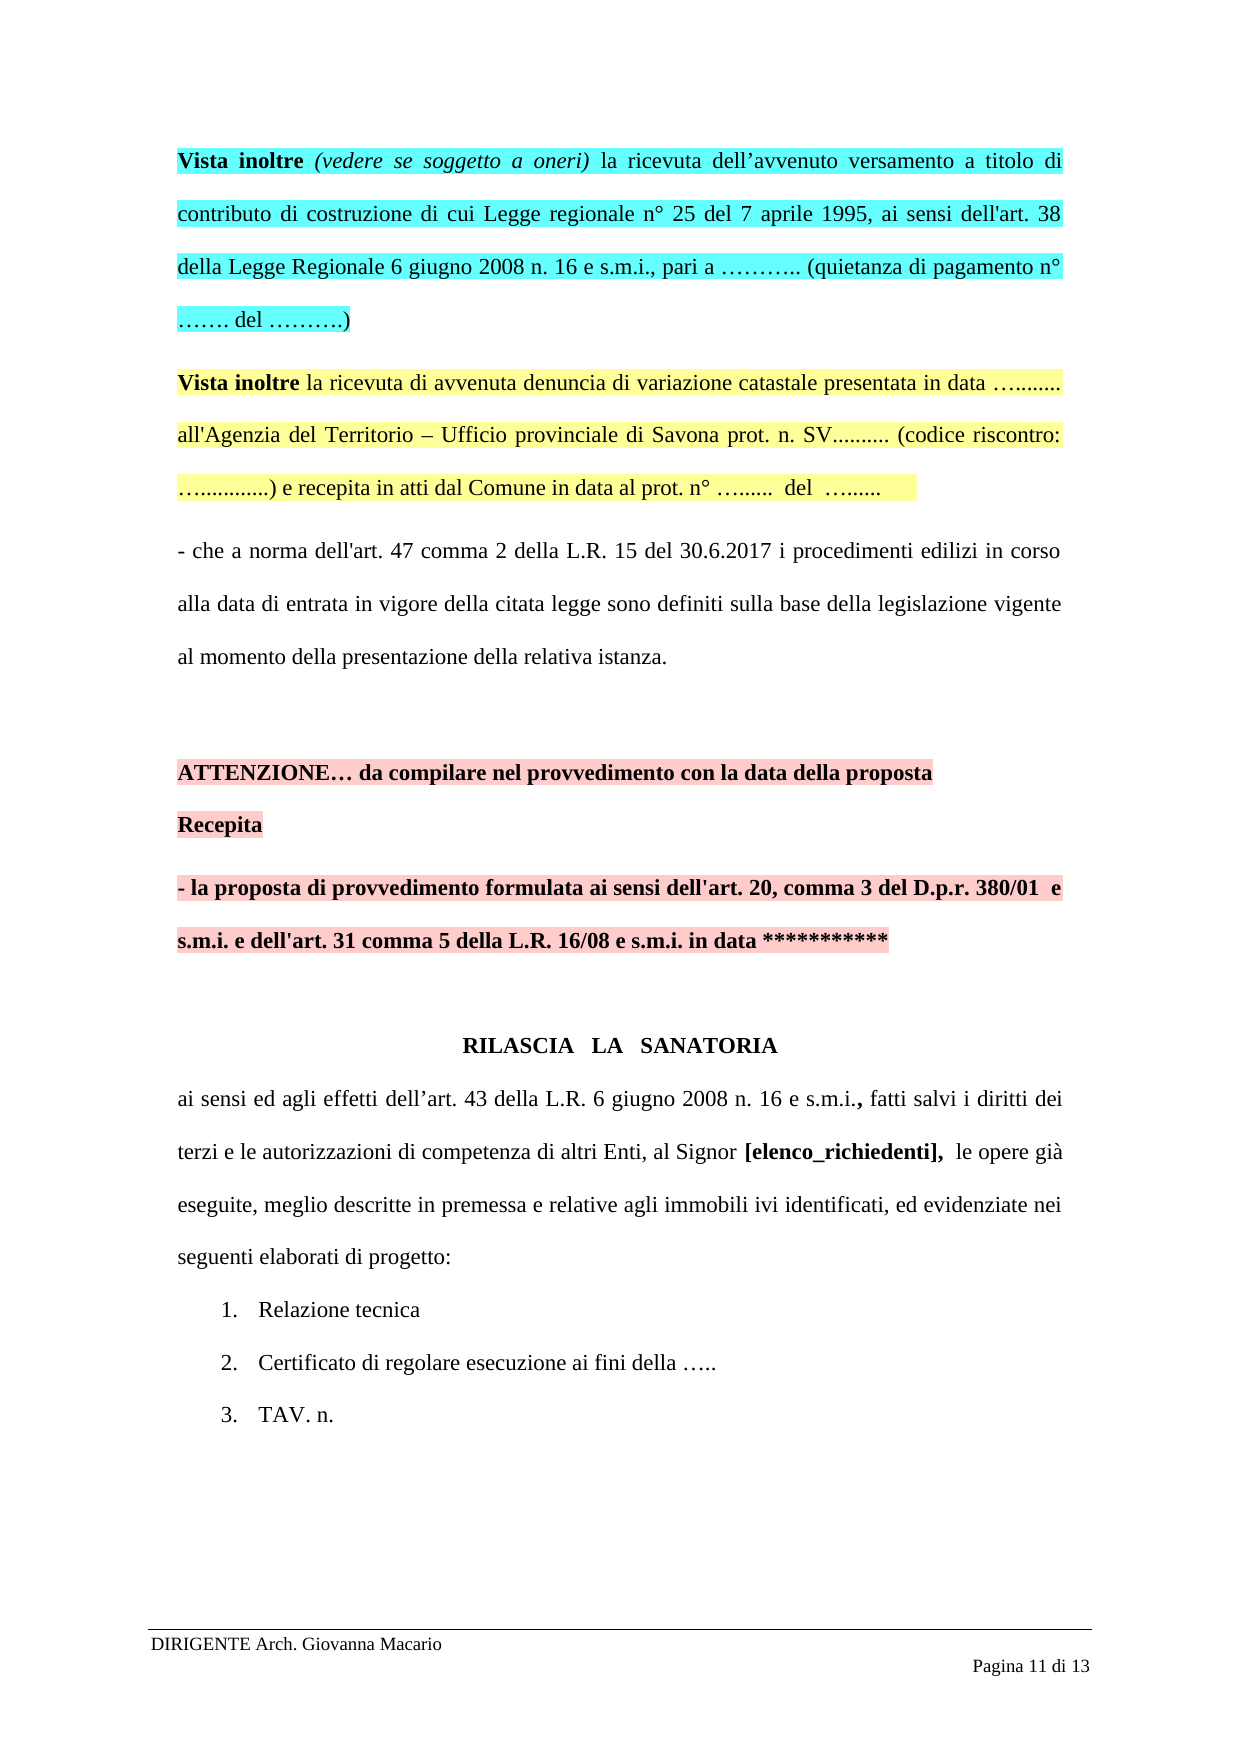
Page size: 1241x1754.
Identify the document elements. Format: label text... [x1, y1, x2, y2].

list Relazione tecnica [221, 1296, 1092, 1322]
list - la proposta di provvedimento formulata ai sensi dell'art. 20, comma 3 del D.p.r. 380/01 e s.m.i. e dell'art. 31 comma 5 della L.R. 16/08 e s.m.i. in data *********** [177, 874, 1063, 953]
text Vista inoltre (vedere se soggetto a oneri) la ricevuta dell’avvenuto versamento a titolo di contributo di costruzione di cui Legge regionale n° 25 del 7 aprile 1995, ai sensi dell'art. 38 della Legge Regionale 6 giugno 2008 n. 16 e s.m.i., pari a ……….. (quietanza di pagamento n° ……. del ……….) [177, 148, 1063, 332]
text RILASCIA LA SANATORIA [177, 1033, 1063, 1059]
text Recepita [177, 811, 1063, 838]
list TAV. n. [221, 1402, 1092, 1428]
text ai sensi ed agli effetti dell’art. 43 della L.R. 6 giugno 2008 n. 16 e s.m.i., fatti salvi i diritti dei terzi e le autorizzazioni di competenza di altri Enti, al Signor [elenco_richiedenti], le opere già eseguite, meglio descritte in premessa e relative agli immobili ivi identificati, ed evidenziate nei seguenti elaborati di progetto: [177, 1085, 1063, 1270]
list Certificato di regolare esecuzione ai fini della ….. [221, 1349, 1092, 1375]
list - che a norma dell'art. 47 comma 2 della L.R. 15 del 30.6.2017 i procedimenti edilizi in corso alla data di entrata in vigore della citata legge sono definiti sulla base della legislazione vigente al momento della presentazione della relativa istanza. [177, 537, 1063, 669]
text Vista inoltre la ricevuta di avvenuta denuncia di variazione catastale presentata in data …........ all'Agenzia del Territorio – Ufficio provinciale di Savona prot. n. SV.......... (codice riscontro: …............) e recepita in atti dal Comune in data al prot. n° …...... del …...... [177, 369, 1063, 501]
text ATTENZIONE… da compilare nel provvedimento con la data della proposta [177, 759, 1063, 785]
